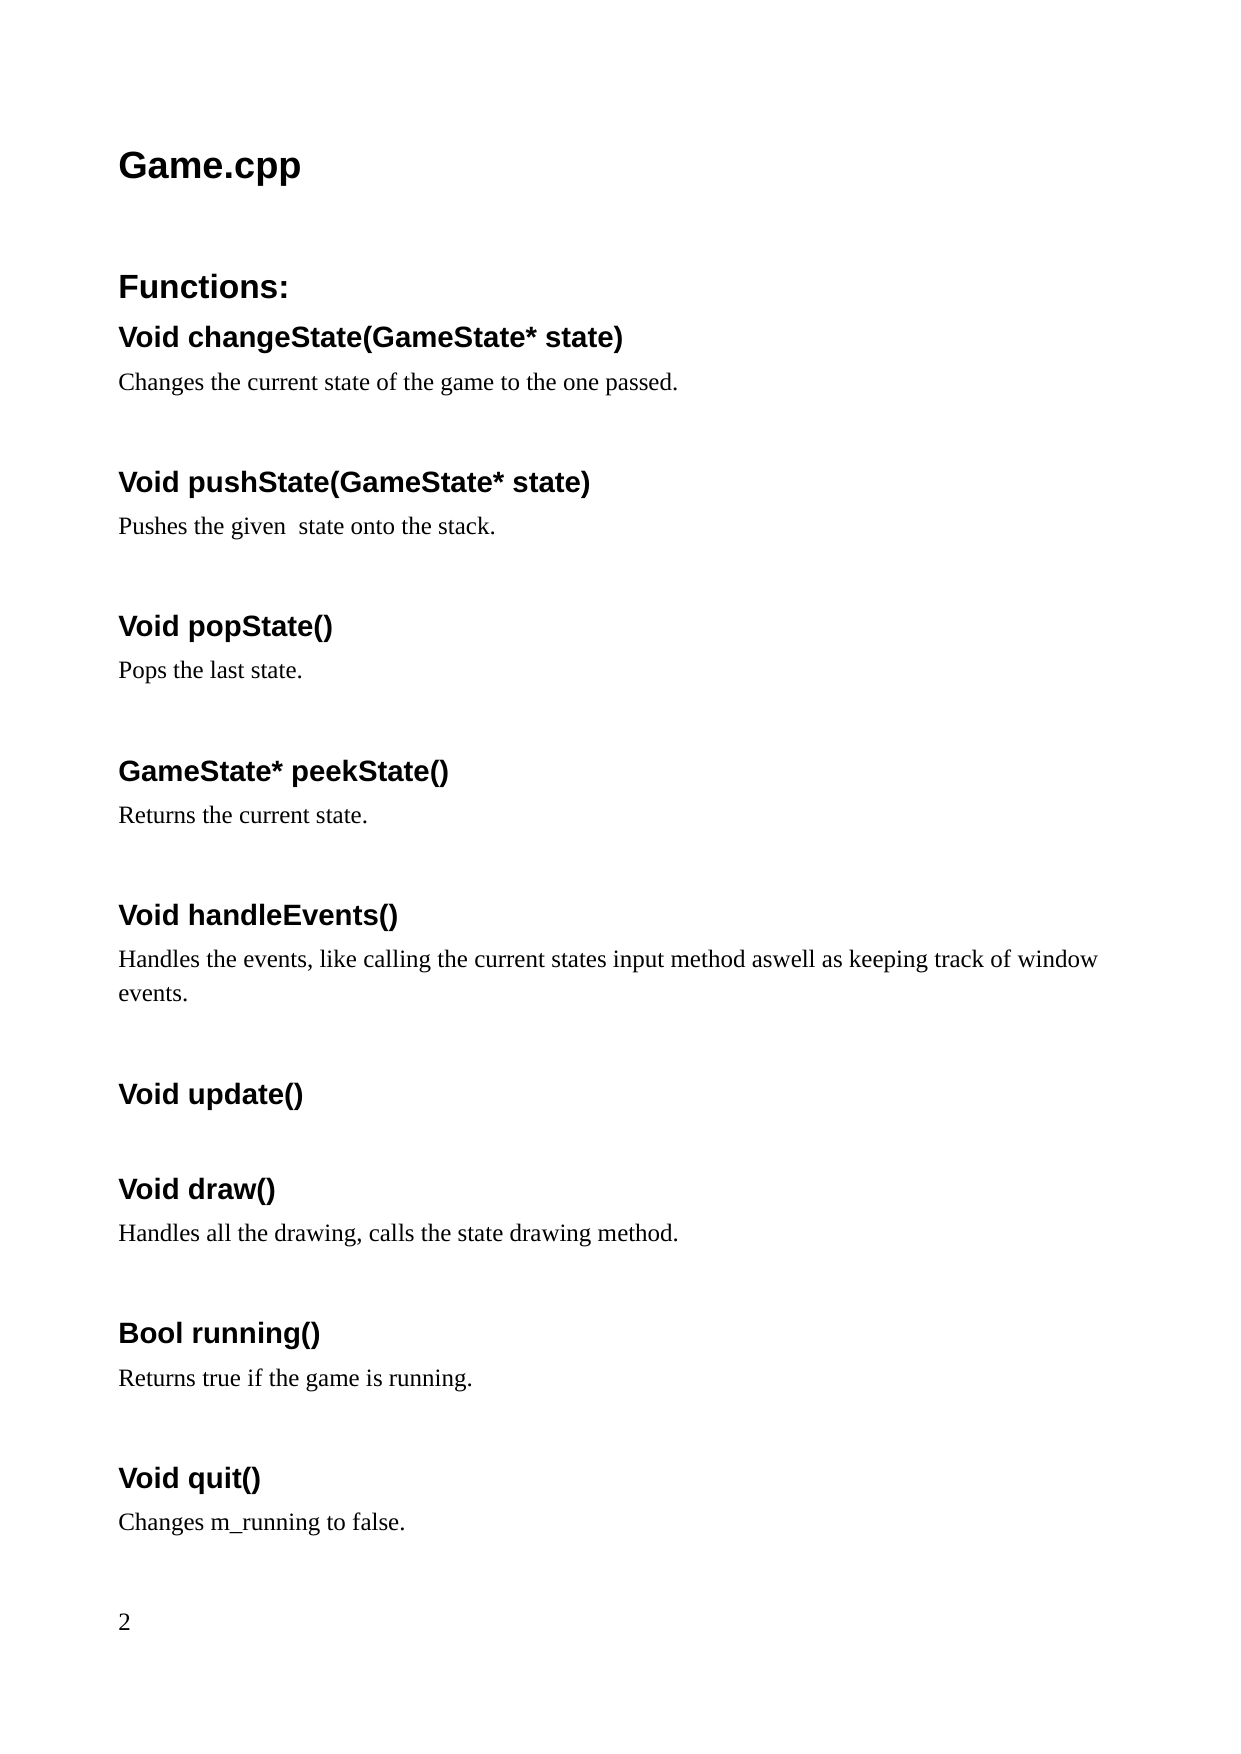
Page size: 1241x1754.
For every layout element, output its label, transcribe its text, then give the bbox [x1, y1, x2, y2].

subtitle Game.cpp [118, 143, 1122, 187]
text Changes the current state of the game to the one passed. [118, 367, 1122, 395]
subtitle Void update() [118, 1077, 1122, 1110]
text Handles the events, like calling the current states input method aswell as keeping track of window events. [118, 944, 1122, 1007]
subtitle Void pushState(GameState* state) [118, 465, 1122, 498]
subtitle Void handleEvents() [118, 898, 1122, 932]
subtitle Bool running() [118, 1316, 1122, 1350]
text Changes m_running to false. [118, 1507, 1122, 1536]
text Pops the last state. [118, 655, 1122, 684]
text Pushes the given state onto the stack. [118, 511, 1122, 540]
text Handles all the drawing, calls the state drawing method. [118, 1218, 1122, 1247]
subtitle Void changeState(GameState* state) [118, 320, 1122, 354]
text Returns true if the game is running. [118, 1363, 1122, 1391]
text Returns the current state. [118, 800, 1122, 828]
subtitle GameState* peekState() [118, 753, 1122, 787]
subtitle Void quit() [118, 1461, 1122, 1494]
subtitle Void popState() [118, 609, 1122, 643]
subtitle Void draw() [118, 1172, 1122, 1206]
subtitle Functions: [118, 267, 1122, 306]
